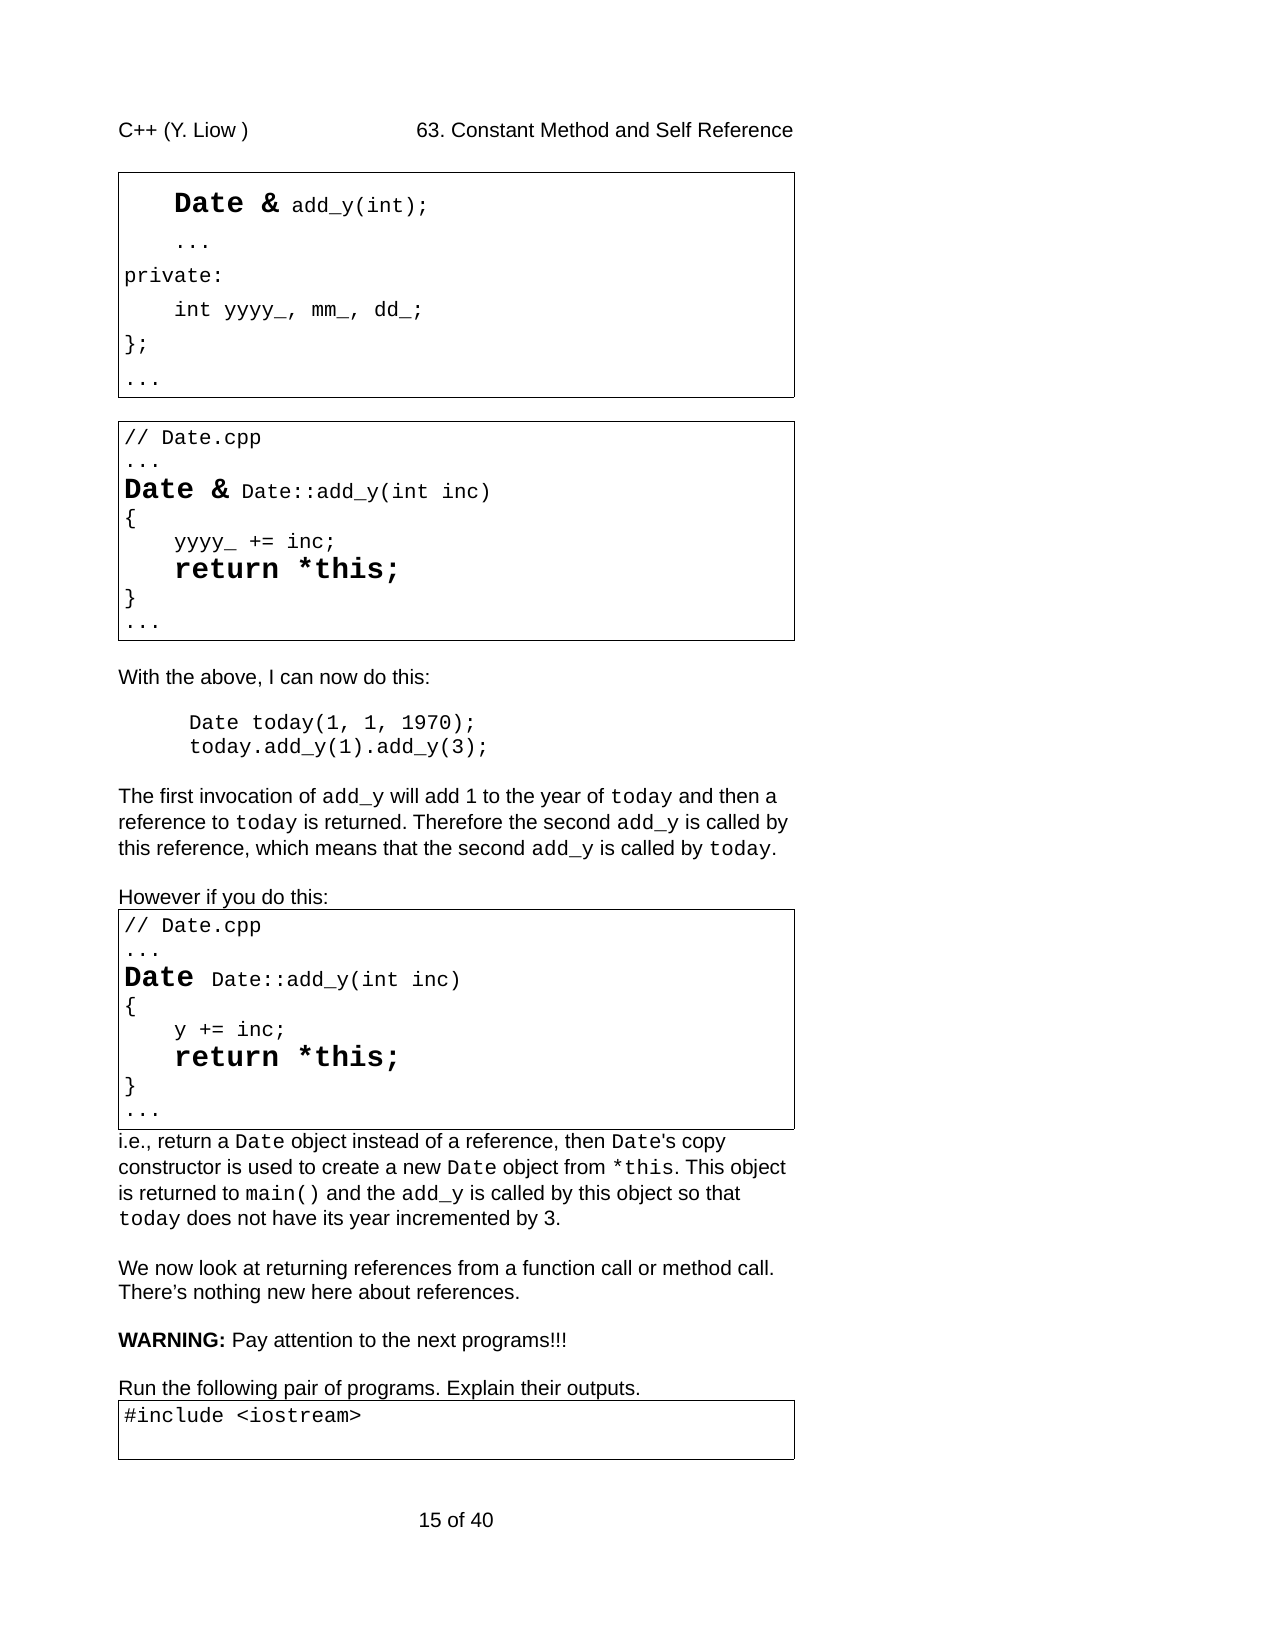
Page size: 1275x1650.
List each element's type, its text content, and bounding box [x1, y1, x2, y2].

text today.add_y(1).add_y(3); [136, 736, 794, 760]
text Run the following pair of programs. Explain their outputs. [118, 1376, 794, 1400]
text However if you do this: [118, 885, 794, 909]
text The first invocation of add_y will add 1 to the year of today and then a reference to today is returned. Therefore the second add_y is called by this reference, which means that the second add_y is called by today. [118, 784, 794, 861]
text Date today(1, 1, 1970); [136, 712, 794, 736]
text We now look at returning references from a function call or method call. [118, 1256, 794, 1280]
text With the above, I can now do this: [118, 664, 794, 688]
table_header #include <iostream> [119, 1401, 794, 1458]
table_header // Date.cpp ... Date Date::add_y(int inc) { y += inc; return *this; } ... [119, 910, 794, 1128]
table_header // Date.cpp ... Date & Date::add_y(int inc) { yyyy_ += inc; return *this; } ... [119, 422, 794, 640]
text i.e., return a Date object instead of a reference, then Date's copy constructor is used to create a new Date object from *this. This object is returned to main() and the add_y is called by this object so that today does not have its year incremented by 3. [118, 1130, 794, 1232]
text WARNING: Pay attention to the next programs!!! [118, 1328, 794, 1352]
table_header Date & add_y(int); ... private: int yyyy_, mm_, dd_; }; ... [119, 173, 794, 397]
text There’s nothing new here about references. [118, 1280, 794, 1304]
